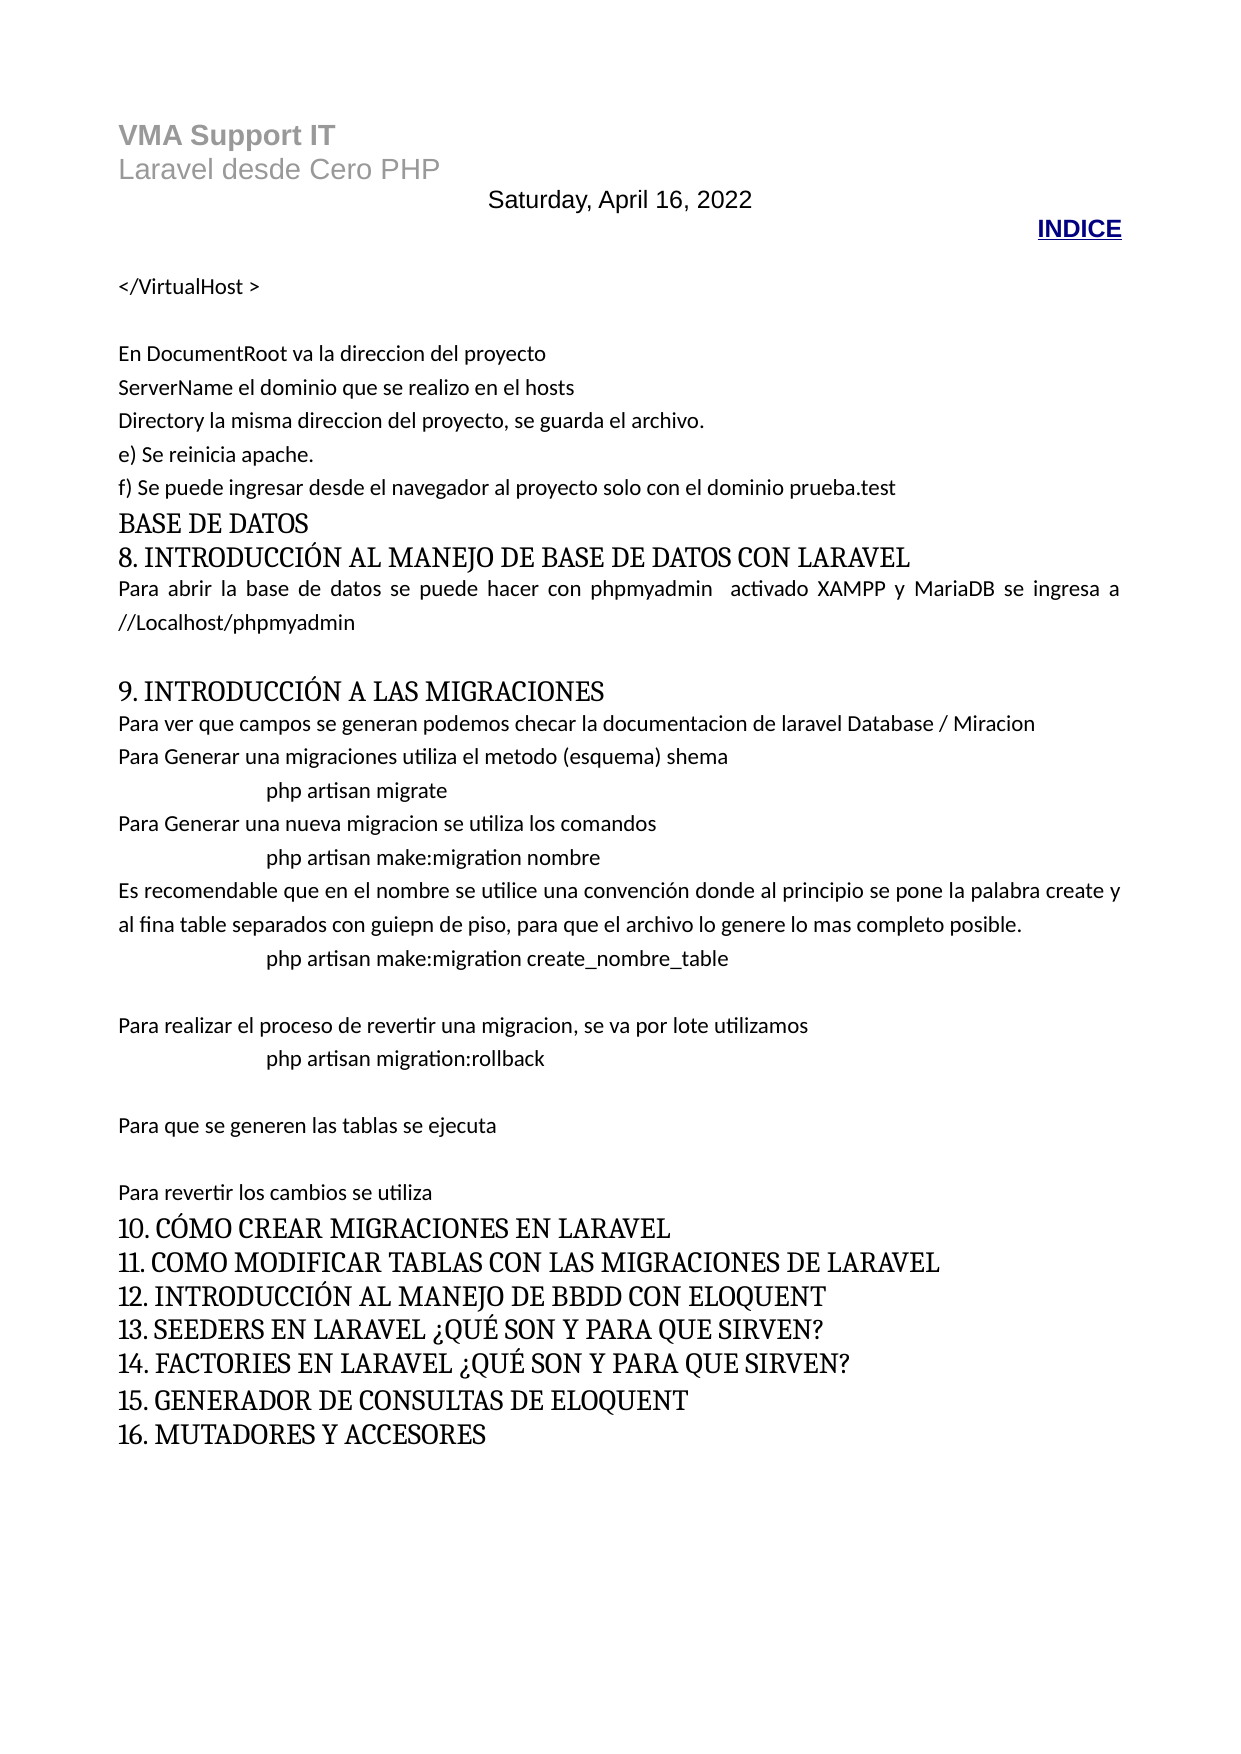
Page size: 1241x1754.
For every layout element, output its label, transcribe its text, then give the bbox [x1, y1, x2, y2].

text Es recomendable que en el nombre se utilice una convención donde al principio se pone la palabra create y al fina table separados con guiepn de piso, para que el archivo lo genere lo mas completo posible. [118, 877, 1122, 938]
subtitle Base de datos [118, 507, 1122, 541]
text Para Generar una nueva migracion se utiliza los comandos [118, 809, 1122, 837]
subtitle 15. Generador de consultas de eloquent [118, 1383, 1122, 1417]
text Para revertir los cambios se utiliza [118, 1178, 1122, 1206]
text Para que se generen las tablas se ejecuta [118, 1111, 1122, 1139]
text Para realizar el proceso de revertir una migracion, se va por lote utilizamos [118, 1011, 1122, 1039]
subtitle 9. Introducción a las migraciones [118, 675, 1122, 709]
text Directory la misma direccion del proyecto, se guarda el archivo. [118, 406, 1122, 434]
subtitle 11. Como modificar tablas con las migraciones de Laravel [118, 1246, 1122, 1279]
text php artisan migrate [118, 776, 1122, 804]
subtitle 10. Cómo crear migraciones en Laravel [118, 1212, 1122, 1246]
text Para ver que campos se generan podemos checar la documentacion de laravel Database / Miracion [118, 709, 1122, 737]
text f) Se puede ingresar desde el navegador al proyecto solo con el dominio prueba.test [118, 473, 1122, 501]
subtitle 8. Introducción al manejo de base de datos con Laravel [118, 541, 1122, 574]
text Para abrir la base de datos se puede hacer con phpmyadmin activado XAMPP y MariaDB se ingresa a //Localhost/phpmyadmin [118, 574, 1122, 636]
text Para Generar una migraciones utiliza el metodo (esquema) shema [118, 742, 1122, 770]
text php artisan make:migration create_nombre_table [118, 944, 1122, 972]
text ServerName el dominio que se realizo en el hosts [118, 373, 1122, 401]
subtitle 13. Seeders en Laravel ¿Qué son y para que sirven? [118, 1313, 1122, 1347]
text e) Se reinicia apache. [118, 440, 1122, 468]
text En DocumentRoot va la direccion del proyecto [118, 339, 1122, 367]
text php artisan migration:rollback [118, 1044, 1122, 1072]
subtitle 16. Mutadores y Accesores [118, 1418, 1122, 1452]
text </VirtualHost > [118, 272, 1122, 300]
text php artisan make:migration nombre [118, 843, 1122, 871]
subtitle 14. Factories en Laravel ¿Qué son y para que sirven? [118, 1347, 1122, 1381]
subtitle 12. Introducción al manejo de bbdd con eloquent [118, 1279, 1122, 1313]
